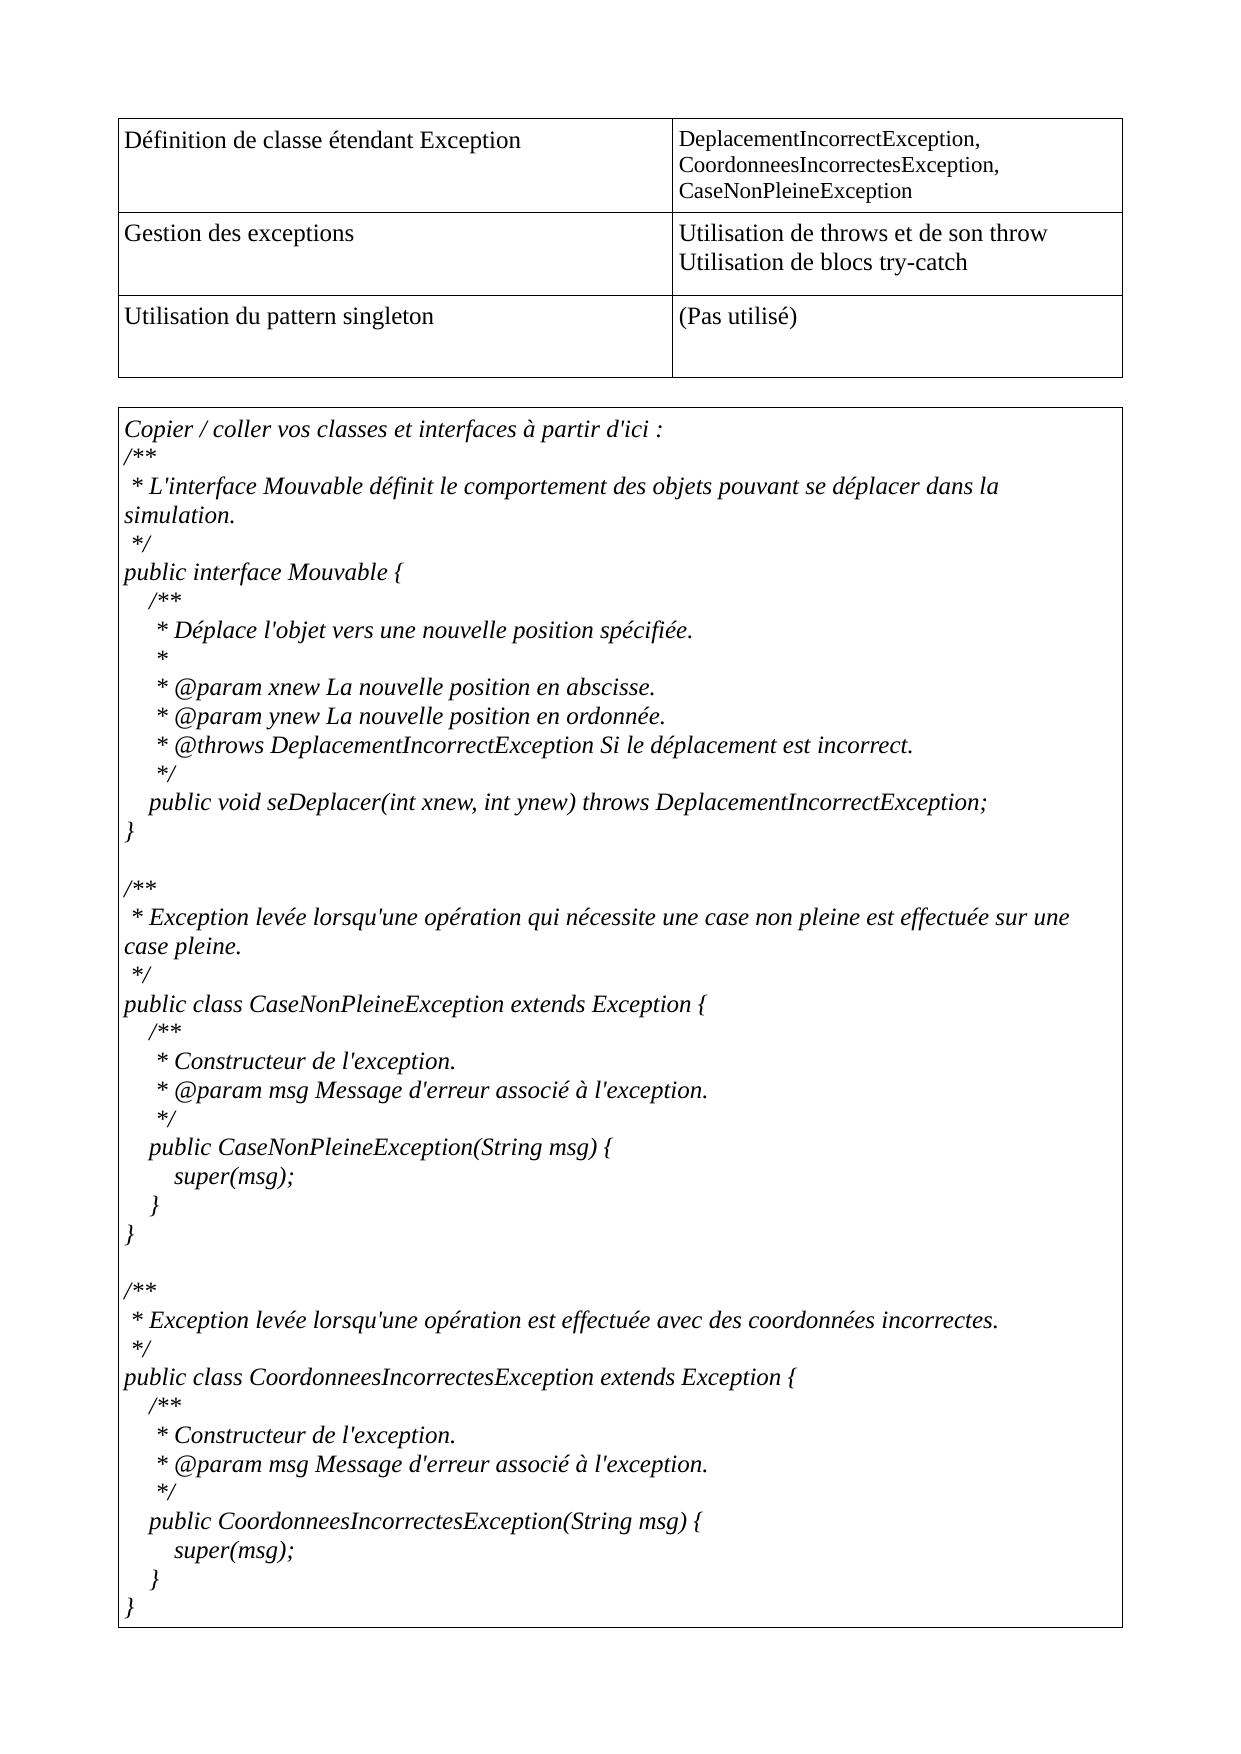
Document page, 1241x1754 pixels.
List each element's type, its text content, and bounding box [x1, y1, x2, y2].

table_cell DeplacementIncorrectException, CoordonneesIncorrectesException, CaseNonPleineException [673, 119, 1122, 212]
table_cell Utilisation de throws et de son throw Utilisation de blocs try-catch [673, 213, 1122, 294]
table_header Copier / coller vos classes et interfaces à partir d'ici : /** * L'interface Mouvable définit le comportement des objets pouvant se déplacer dans la simulation. */ public interface Mouvable { /** * Déplace l'objet vers une nouvelle position spécifiée. * * @param xnew La nouvelle position en abscisse. * @param ynew La nouvelle position en ordonnée. * @throws DeplacementIncorrectException Si le déplacement est incorrect. */ public void seDeplacer(int xnew, int ynew) throws DeplacementIncorrectException; } /** * Exception levée lorsqu'une opération qui nécessite une case non pleine est effectuée sur une case pleine. */ public class CaseNonPleineException extends Exception { /** * Constructeur de l'exception. * @param msg Message d'erreur associé à l'exception. */ public CaseNonPleineException(String msg) { super(msg); } } /** * Exception levée lorsqu'une opération est effectuée avec des coordonnées incorrectes. */ public class CoordonneesIncorrectesException extends Exception { /** * Constructeur de l'exception. * @param msg Message d'erreur associé à l'exception. */ public CoordonneesIncorrectesException(String msg) { super(msg); } } [119, 408, 1122, 1627]
table_cell (Pas utilisé) [673, 296, 1122, 377]
table_cell Définition de classe étendant Exception [119, 119, 672, 212]
table_cell Utilisation du pattern singleton [119, 296, 672, 377]
table_cell Gestion des exceptions [119, 213, 672, 294]
